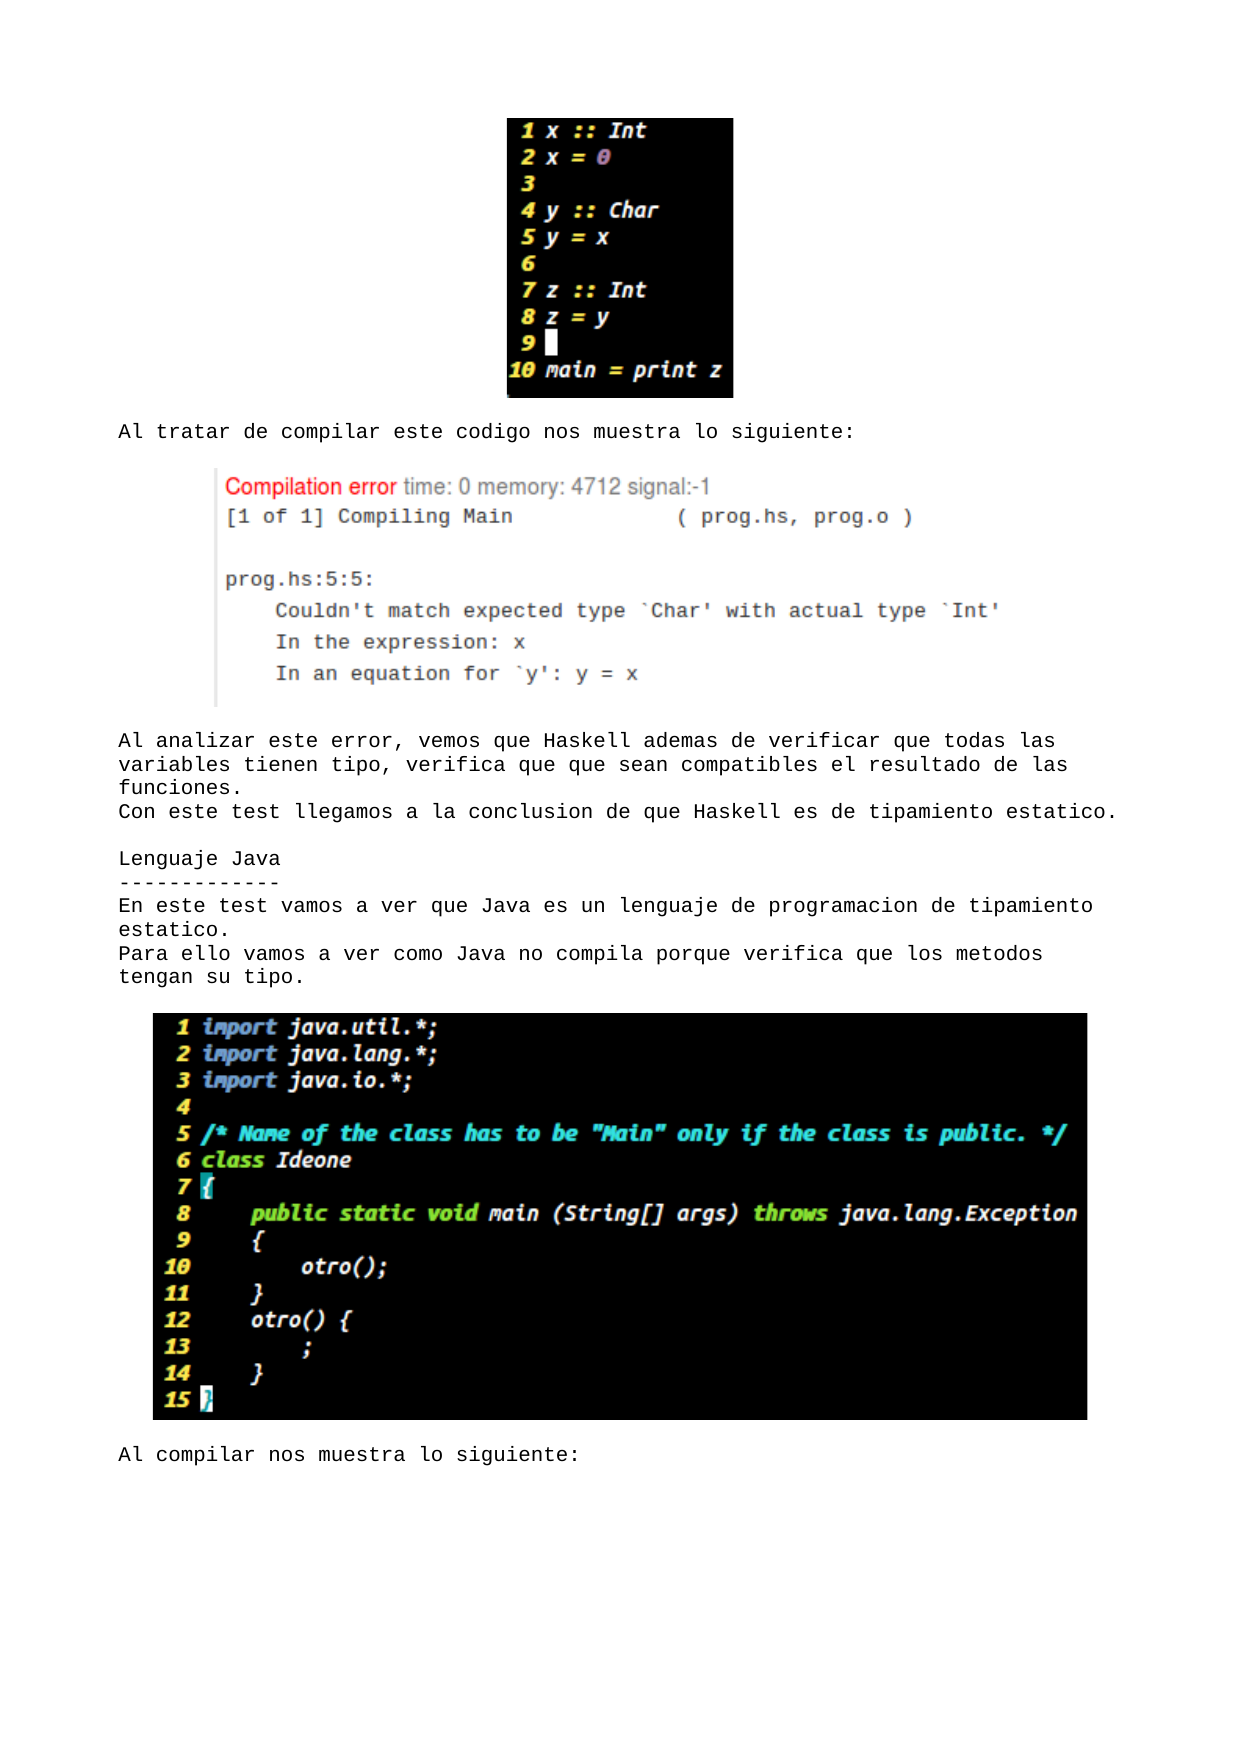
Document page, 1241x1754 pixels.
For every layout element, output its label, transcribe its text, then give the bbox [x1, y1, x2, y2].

picture [152, 1013, 1088, 1420]
text Al tratar de compilar este codigo nos muestra lo siguiente: [118, 421, 1122, 445]
text Con este test llegamos a la conclusion de que Haskell es de tipamiento estatico. [118, 801, 1122, 824]
text ------------- [118, 872, 1122, 895]
text Para ello vamos a ver como Java no compila porque verifica que los metodos tengan su tipo. [118, 943, 1122, 990]
text Al compilar nos muestra lo siguiente: [118, 1443, 1122, 1467]
text Al analizar este error, vemos que Haskell ademas de verificar que todas las variables tienen tipo, verifica que que sean compatibles el resultado de las funciones. [118, 730, 1122, 801]
picture [213, 468, 1027, 707]
text Lenguaje Java [118, 848, 1122, 872]
picture [506, 118, 734, 398]
text En este test vamos a ver que Java es un lenguaje de programacion de tipamiento estatico. [118, 895, 1122, 943]
